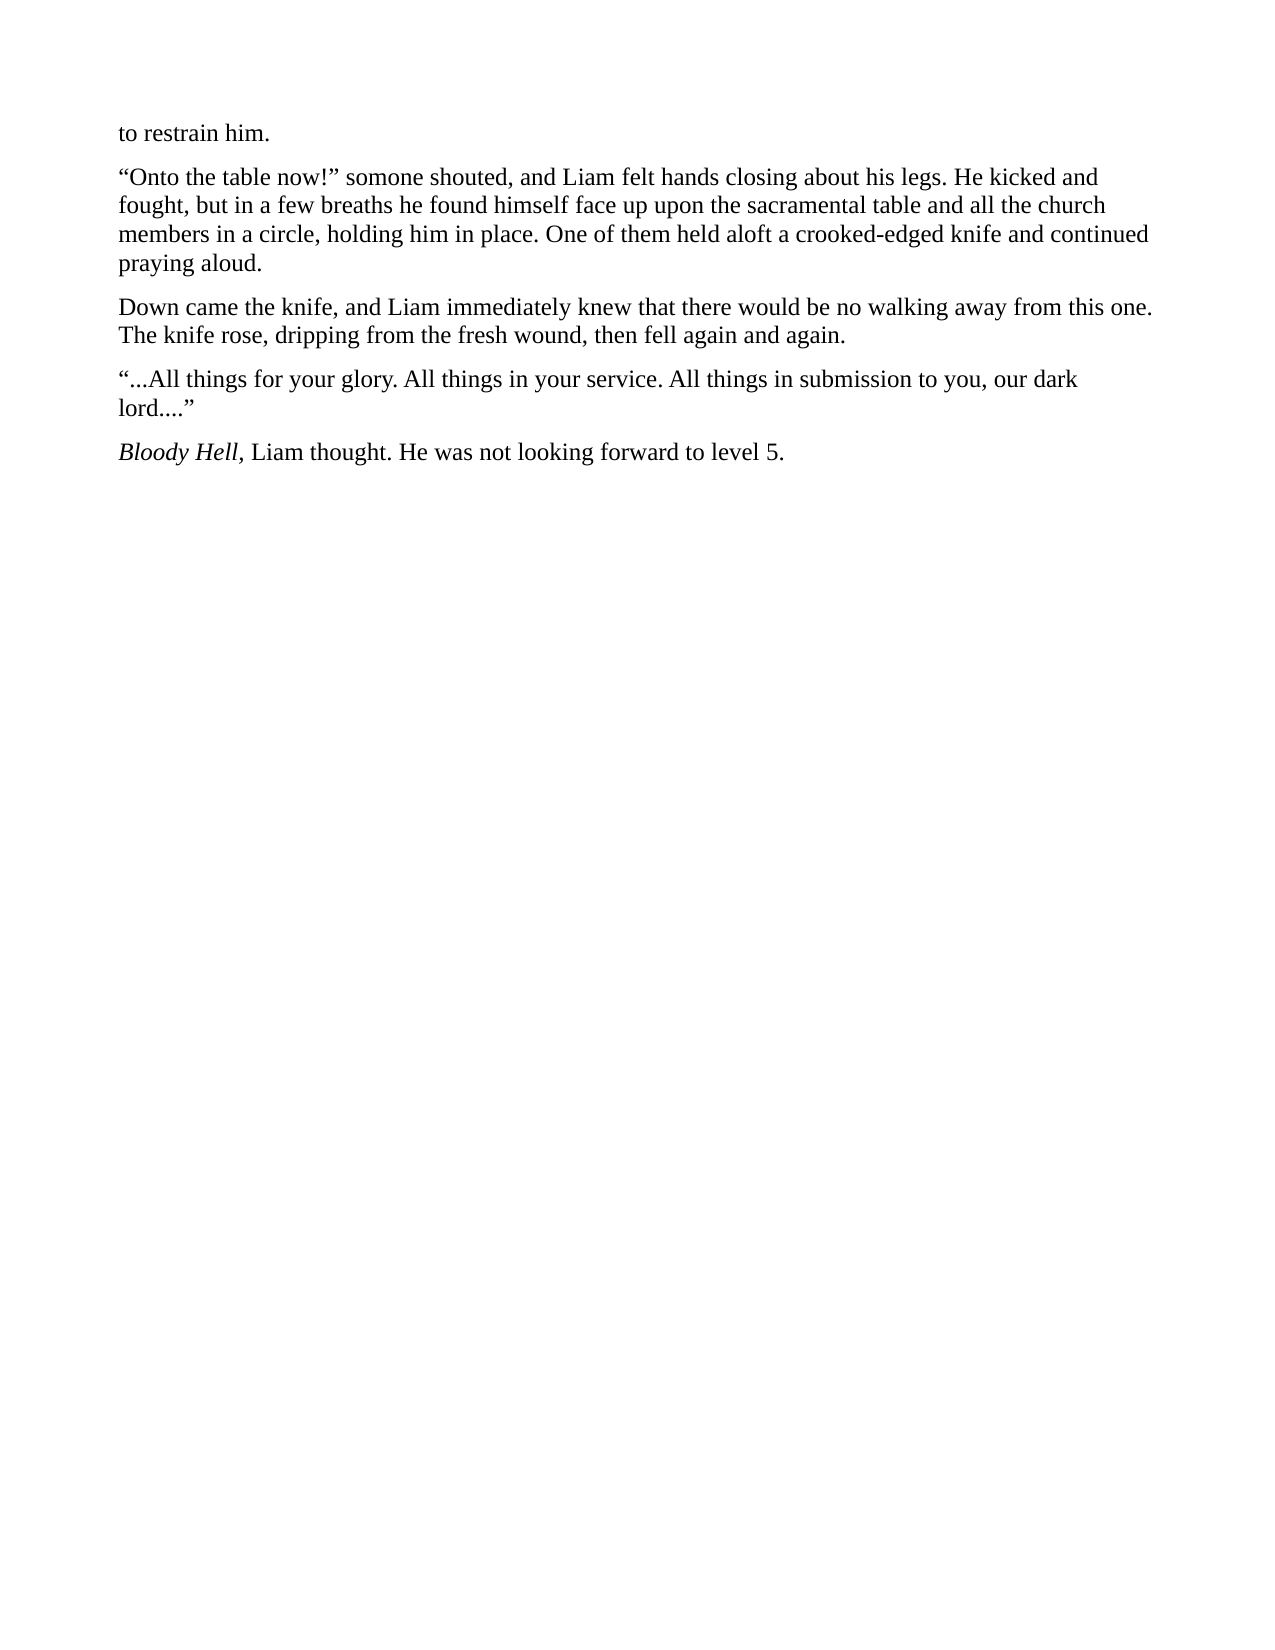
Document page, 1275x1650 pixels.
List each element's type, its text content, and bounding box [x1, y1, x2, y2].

text “...All things for your glory. All things in your service. All things in submission to you, our dark lord....” [118, 364, 1157, 422]
text Bloody Hell, Liam thought. He was not looking forward to level 5. [118, 437, 1157, 466]
text to restrain him. [118, 118, 1157, 147]
text “Onto the table now!” somone shouted, and Liam felt hands closing about his legs. He kicked and fought, but in a few breaths he found himself face up upon the sacramental table and all the church members in a circle, holding him in place. One of them held aloft a crooked-edged knife and continued praying aloud. [118, 162, 1157, 277]
text Down came the knife, and Liam immediately knew that there would be no walking away from this one. The knife rose, dripping from the fresh wound, then fell again and again. [118, 292, 1157, 349]
